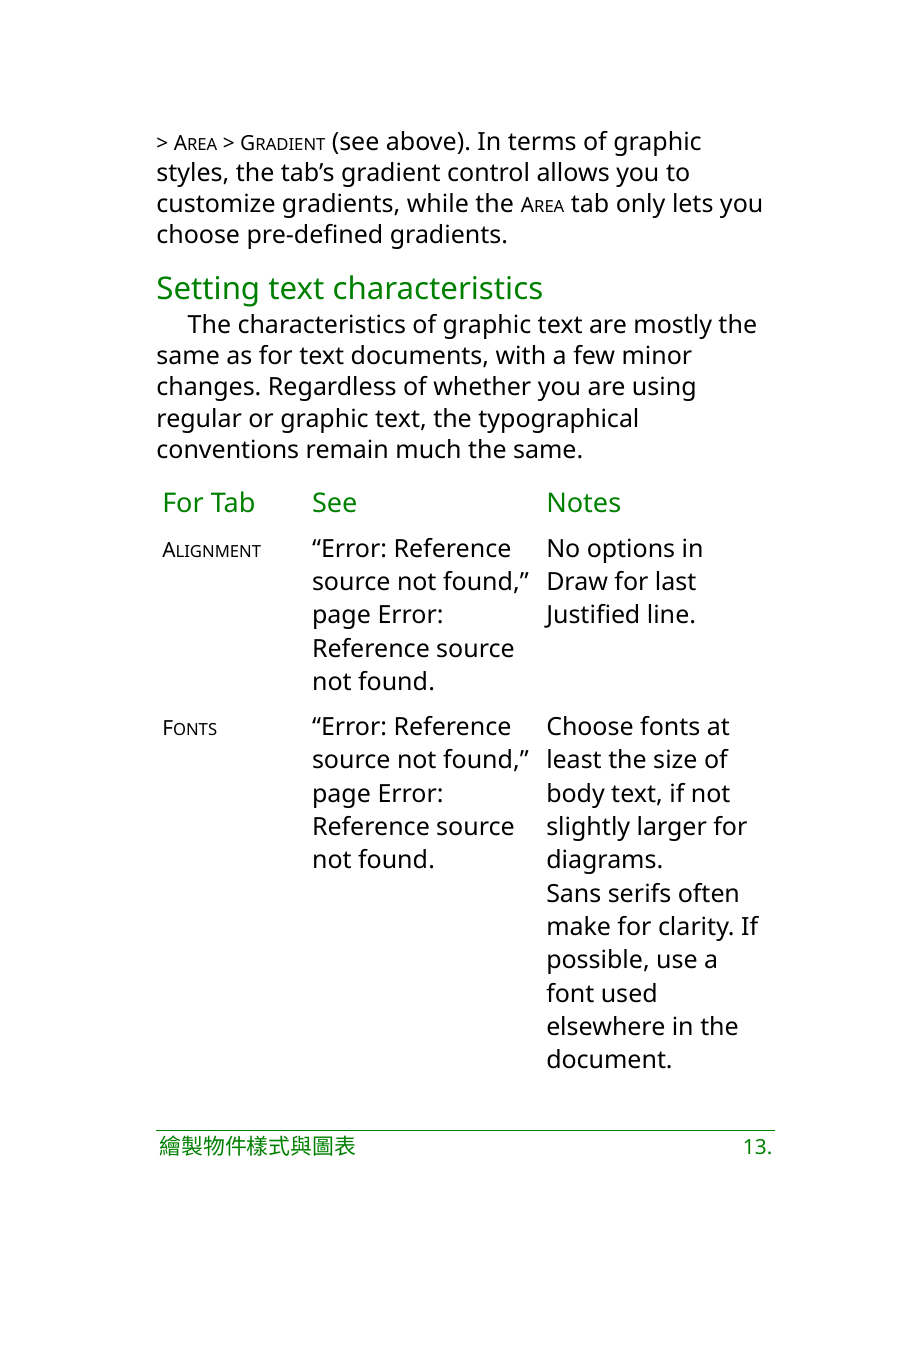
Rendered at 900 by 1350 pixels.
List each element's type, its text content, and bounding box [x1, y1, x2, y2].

table_cell “Error: Reference source not found,” page Error: Reference source not found. [306, 525, 540, 703]
table_cell Alignment [156, 525, 306, 703]
table_cell Fonts [156, 703, 306, 1081]
table_header For Tab [156, 480, 306, 525]
table_cell No options in Draw for last Justified line. [540, 525, 775, 703]
table_header Notes [540, 480, 775, 525]
text The characteristics of graphic text are mostly the same as for text documents, with a few minor changes. Regardless of whether you are using regular or graphic text, the typographical conventions remain much the same. [156, 308, 775, 464]
text > Area > Gradient (see above). In terms of graphic styles, the tab’s gradient control allows you to customize gradients, while the Area tab only lets you choose pre-defined gradients. [156, 125, 775, 250]
table_cell Choose fonts at least the size of body text, if not slightly larger for diagrams. Sans serifs often make for clarity. If possible, use a font used elsewhere in the document. [540, 703, 775, 1081]
table_header See [306, 480, 540, 525]
table_cell “Error: Reference source not found,” page Error: Reference source not found. [306, 703, 540, 1081]
subtitle Setting text characteristics [156, 266, 775, 308]
